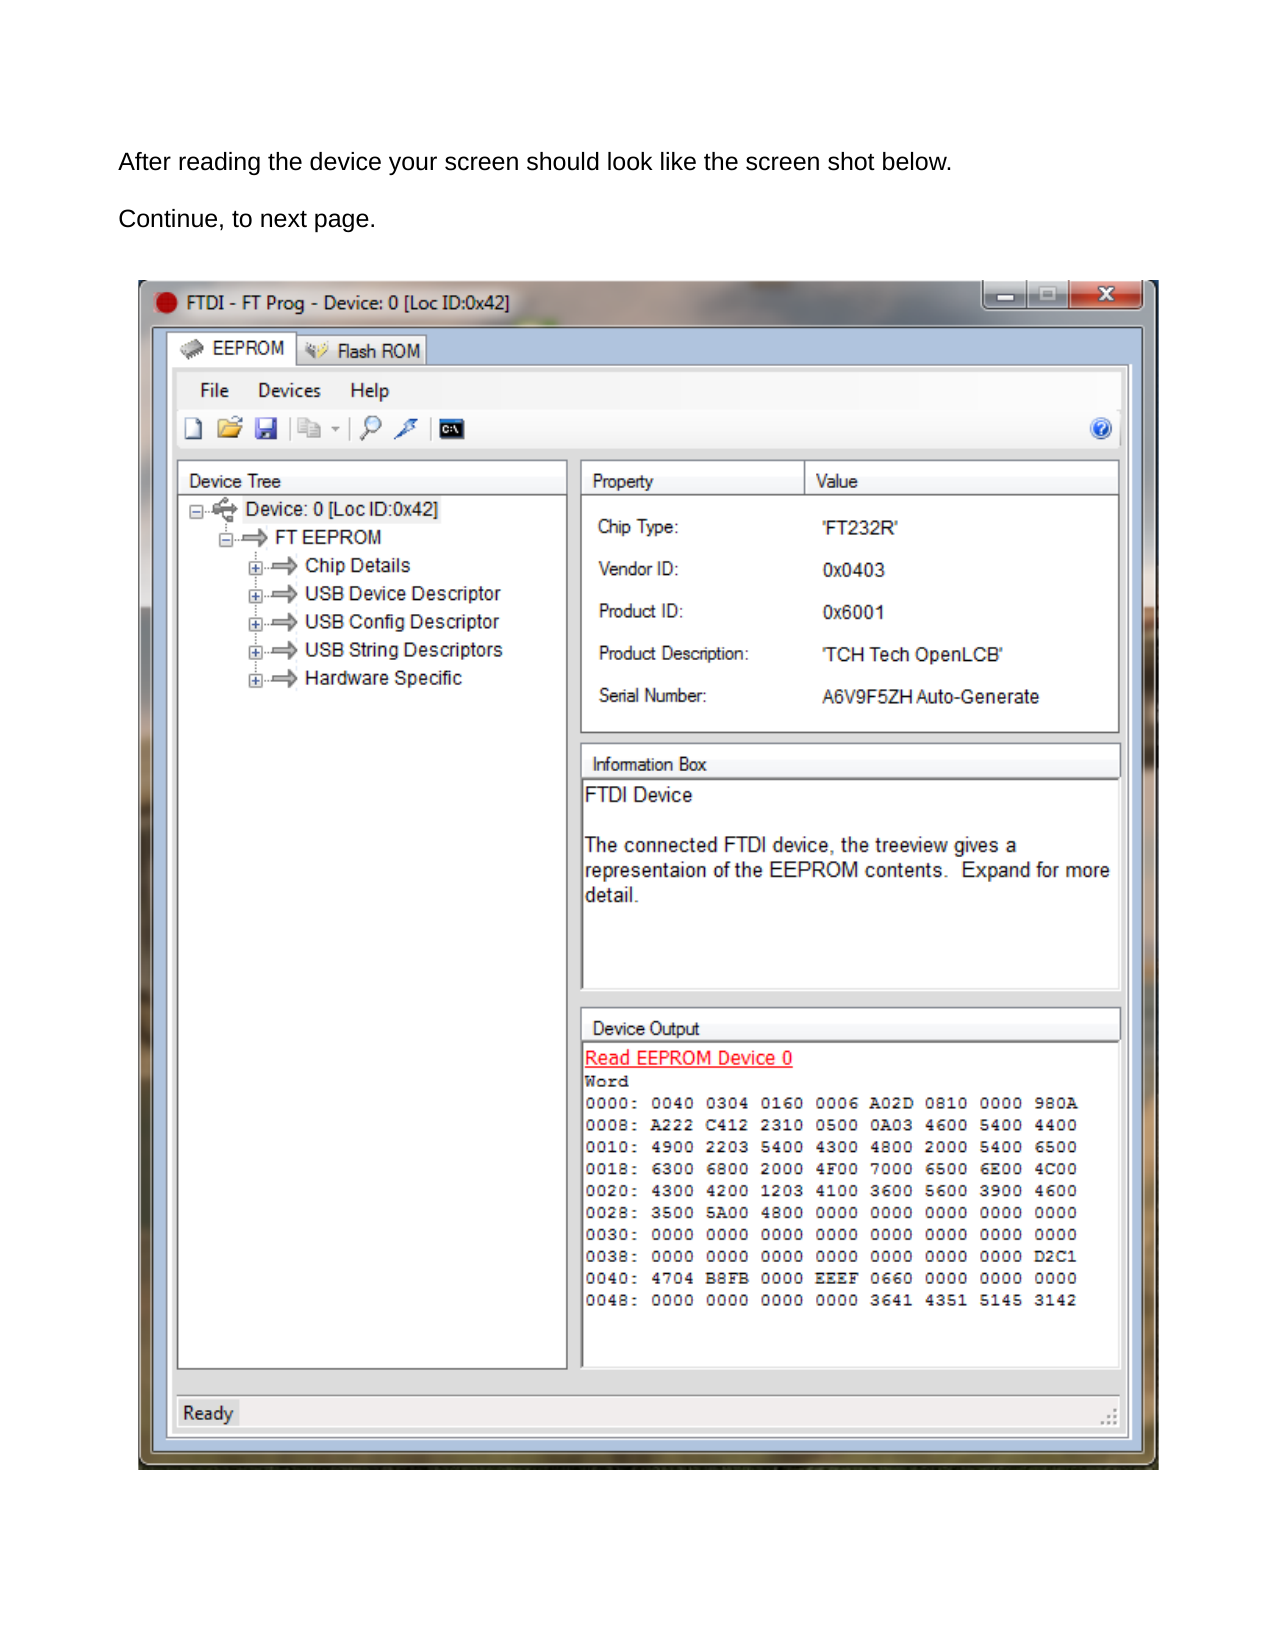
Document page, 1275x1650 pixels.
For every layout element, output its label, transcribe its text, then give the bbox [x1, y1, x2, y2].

text After reading the device your screen should look like the screen shot below. [118, 147, 1157, 176]
text Continue, to next page. [118, 204, 1157, 233]
picture [138, 280, 1159, 1470]
